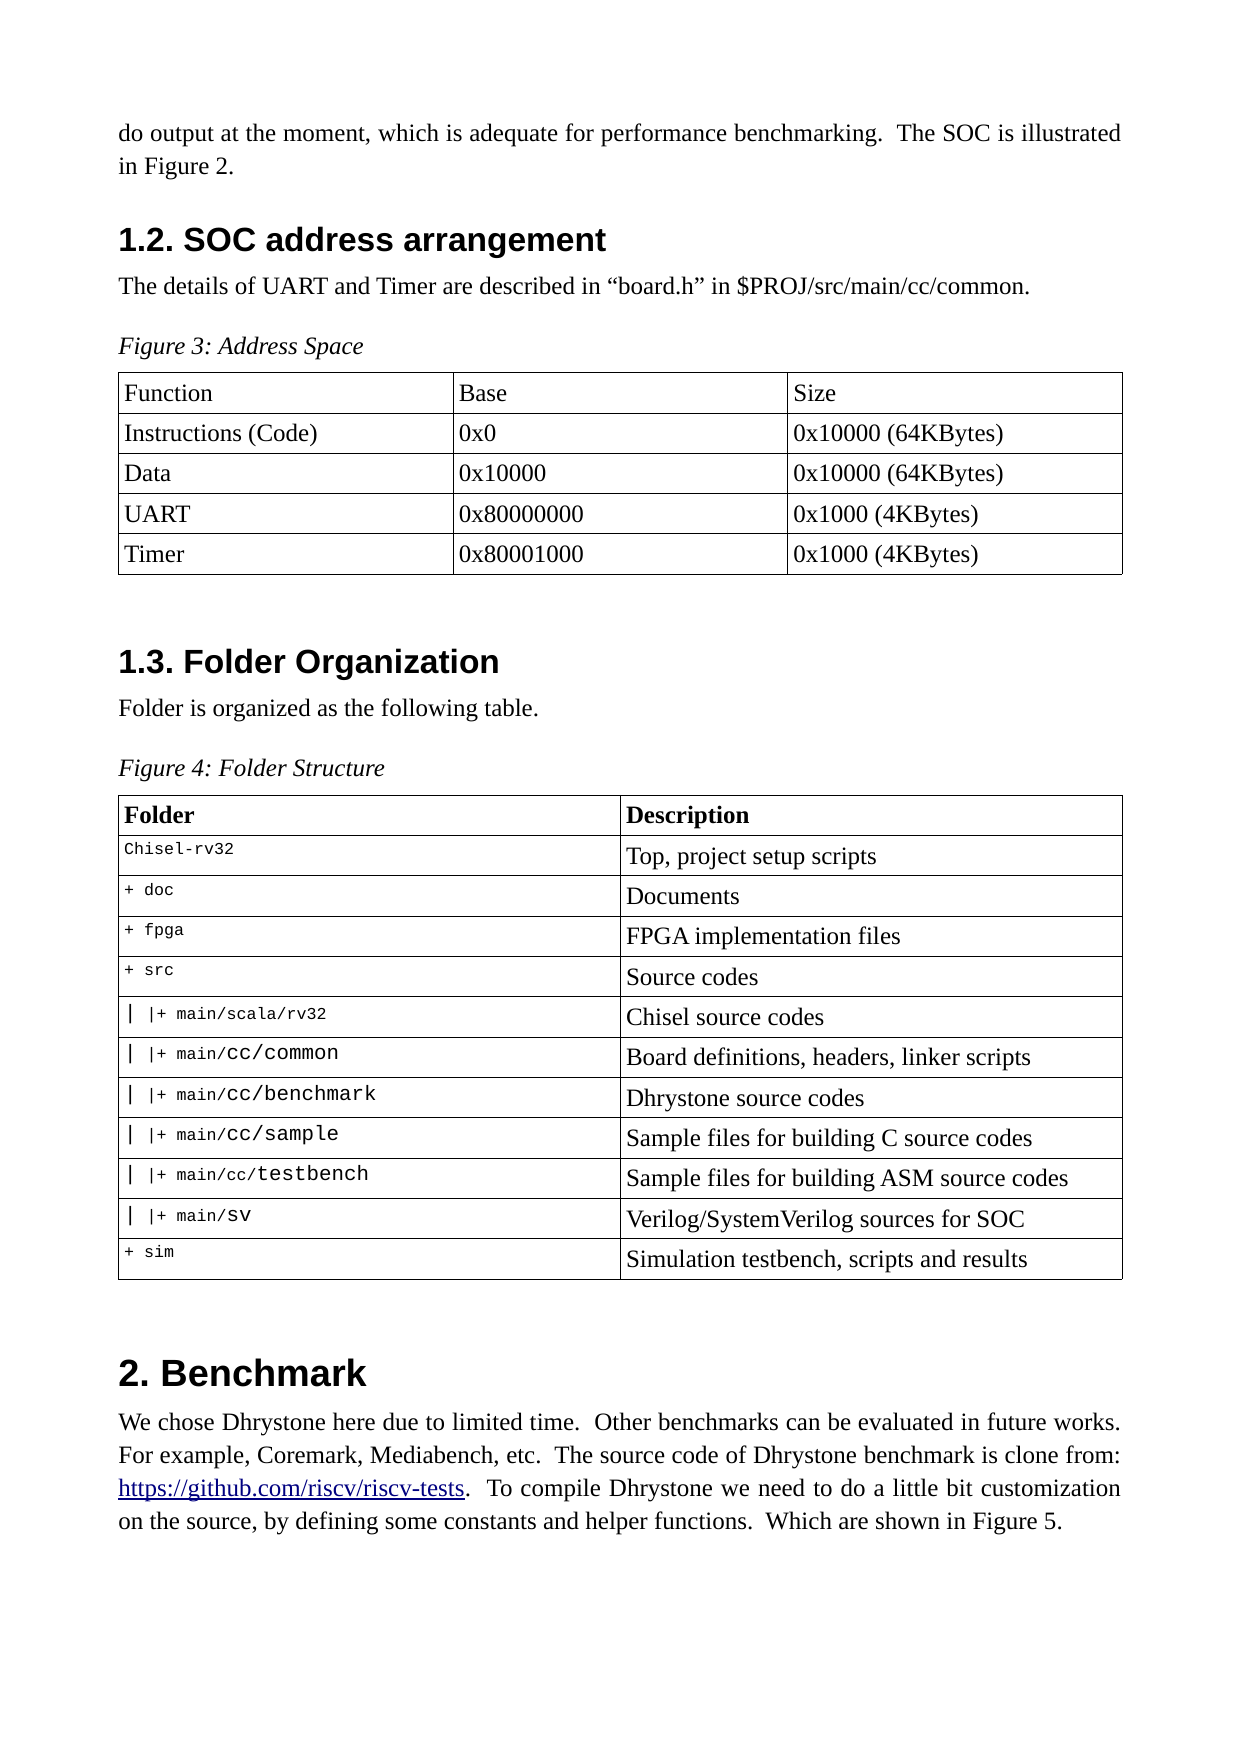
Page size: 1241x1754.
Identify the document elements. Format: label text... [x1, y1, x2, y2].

table_cell Simulation testbench, scripts and results [621, 1239, 1122, 1278]
table_cell + src [119, 957, 620, 996]
table_cell | |+ main/scala/rv32 [119, 997, 620, 1037]
table_cell Board definitions, headers, linker scripts [621, 1038, 1122, 1077]
table_cell | |+ main/cc/sample [119, 1118, 620, 1157]
table_cell Verilog/SystemVerilog sources for SOC [621, 1199, 1122, 1238]
table_cell | |+ main/sv [119, 1199, 620, 1238]
table_cell 0x0 [454, 414, 787, 453]
table_cell 0x10000 (64KBytes) [788, 414, 1122, 453]
table_header Folder [119, 796, 620, 835]
table_header Function [119, 373, 453, 412]
subtitle 2. Benchmark [118, 1351, 1122, 1395]
table_cell Documents [621, 876, 1122, 916]
table_cell + fpga [119, 917, 620, 956]
table_cell 0x80001000 [454, 534, 787, 574]
table_cell | |+ main/cc/testbench [119, 1159, 620, 1198]
text Figure 4: Folder Structure [118, 753, 1122, 782]
table_cell FPGA implementation files [621, 917, 1122, 956]
table_cell Timer [119, 534, 453, 574]
table_header Description [621, 796, 1122, 835]
table_header Base [454, 373, 787, 412]
subtitle 1.3. Folder Organization [118, 642, 1122, 681]
table_cell Chisel source codes [621, 997, 1122, 1037]
table_cell 0x10000 (64KBytes) [788, 454, 1122, 493]
table_cell 0x1000 (4KBytes) [788, 534, 1122, 574]
table_cell + sim [119, 1239, 620, 1278]
table_cell Sample files for building ASM source codes [621, 1159, 1122, 1198]
table_cell 0x10000 [454, 454, 787, 493]
text The details of UART and Timer are described in “board.h” in $PROJ/src/main/cc/common. [118, 271, 1122, 299]
table_cell Dhrystone source codes [621, 1078, 1122, 1117]
text Figure 3: Address Space [118, 331, 1122, 359]
text Folder is organized as the following table. [118, 693, 1122, 722]
table_cell Sample files for building C source codes [621, 1118, 1122, 1157]
table_cell | |+ main/cc/benchmark [119, 1078, 620, 1117]
table_header Size [788, 373, 1122, 412]
table_cell UART [119, 494, 453, 533]
table_cell | |+ main/cc/common [119, 1038, 620, 1077]
table_cell 0x80000000 [454, 494, 787, 533]
table_cell Top, project setup scripts [621, 836, 1122, 875]
text We chose Dhrystone here due to limited time. Other benchmarks can be evaluated in future works. For example, Coremark, Mediabench, etc. The source code of Dhrystone benchmark is clone from: https://github.com/riscv/riscv-tests. To compile Dhrystone we need to do a little bit customization on the source, by defining some constants and helper functions. Which are shown in Figure 5. [118, 1407, 1122, 1535]
table_cell 0x1000 (4KBytes) [788, 494, 1122, 533]
subtitle 1.2. SOC address arrangement [118, 219, 1122, 258]
table_cell + doc [119, 876, 620, 916]
table_cell Data [119, 454, 453, 493]
table_cell Chisel-rv32 [119, 836, 620, 875]
table_cell Instructions (Code) [119, 414, 453, 453]
text do output at the moment, which is adequate for performance benchmarking. The SOC is illustrated in Figure 2. [118, 118, 1122, 180]
table_cell Source codes [621, 957, 1122, 996]
